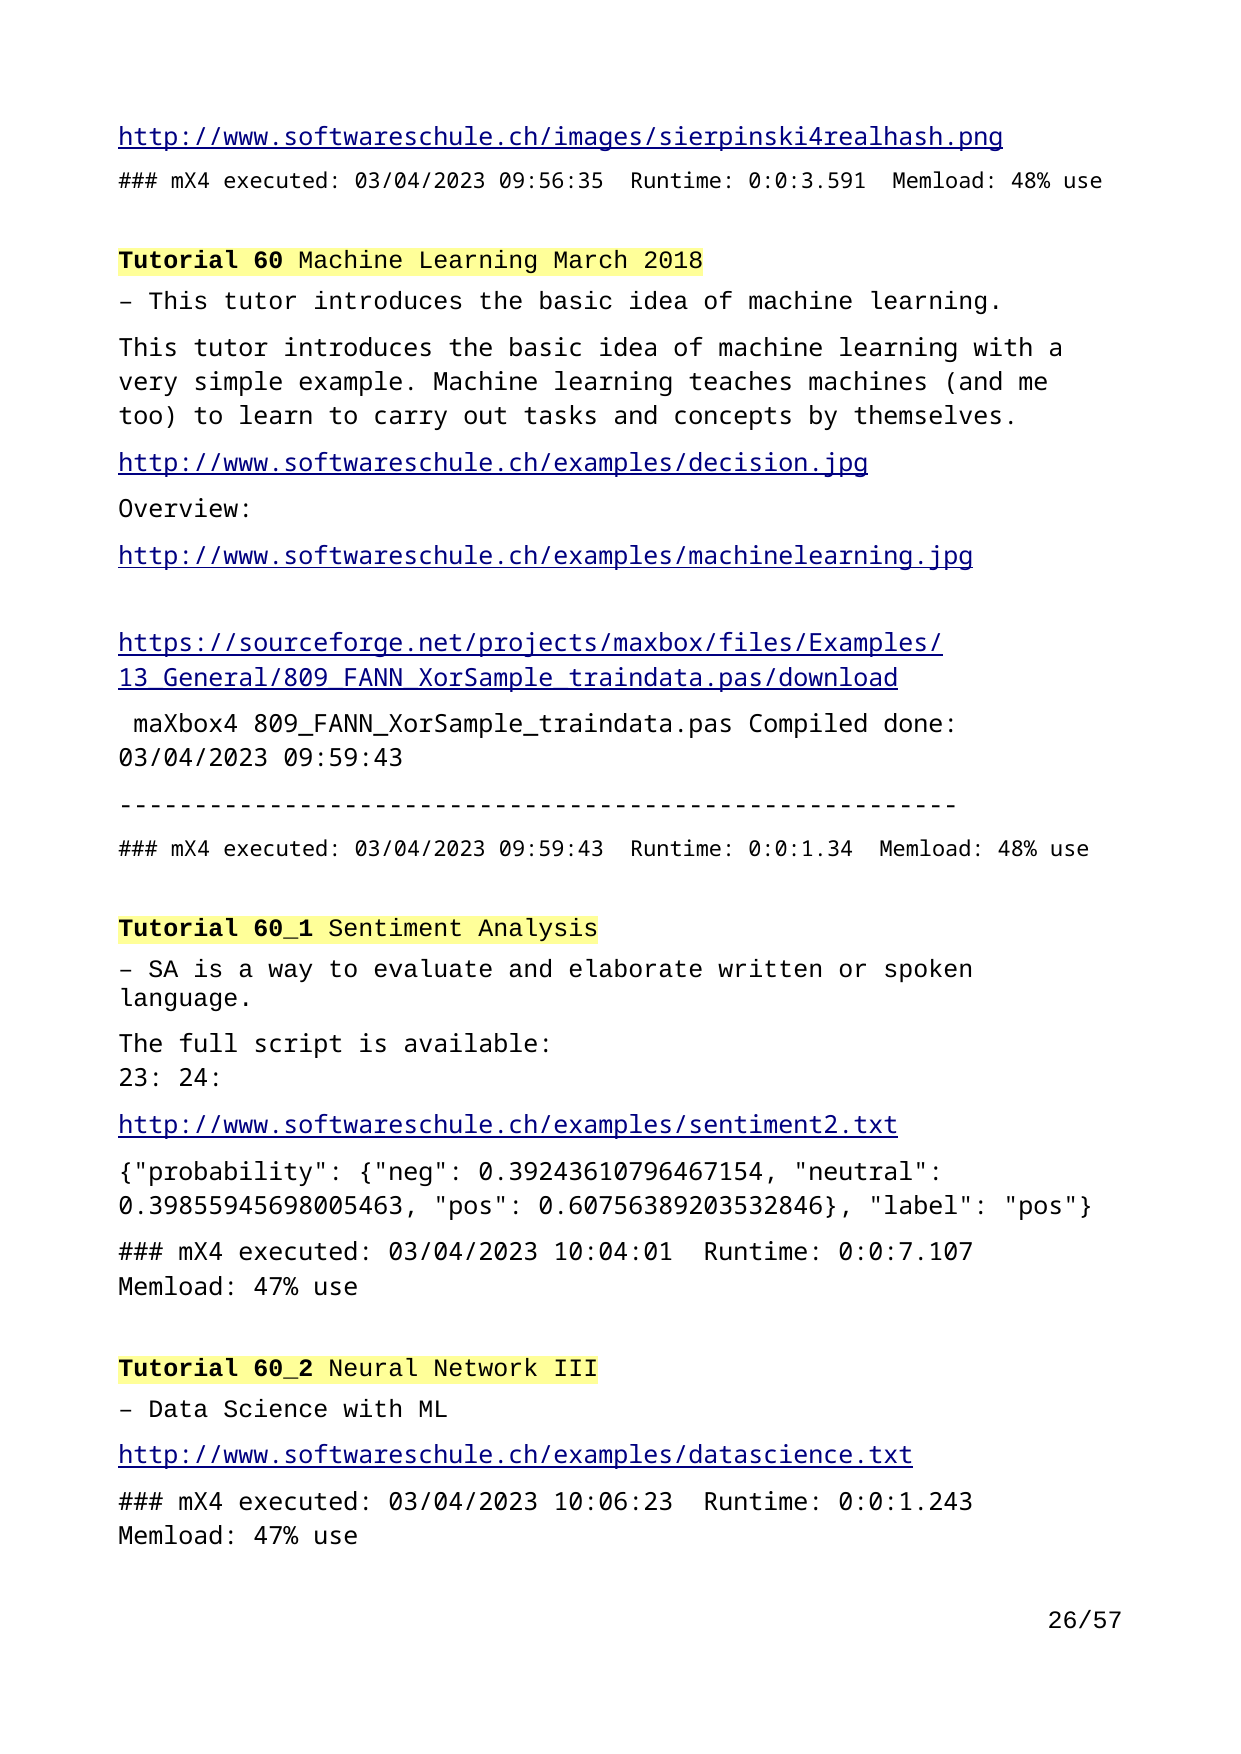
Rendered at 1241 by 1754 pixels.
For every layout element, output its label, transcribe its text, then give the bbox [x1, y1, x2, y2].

text ### mX4 executed: 03/04/2023 09:56:35 Runtime: 0:0:3.591 Memload: 48% use [118, 165, 1122, 194]
text {"probability": {"neg": 0.39243610796467154, "neutral": 0.39855945698005463, "pos": 0.60756389203532846}, "label": "pos"} [118, 1153, 1122, 1222]
text Tutorial 60_2 Neural Network III [118, 1356, 1122, 1384]
text – Data Science with ML [118, 1396, 1122, 1425]
text -------------------------------------------------------- [118, 786, 1122, 820]
text http://www.softwareschule.ch/examples/decision.jpg [118, 444, 1122, 479]
text ### mX4 executed: 03/04/2023 10:06:23 Runtime: 0:0:1.243 Memload: 47% use [118, 1484, 1122, 1552]
text http://www.softwareschule.ch/examples/machinelearning.jpg [118, 538, 1122, 572]
text ### mX4 executed: 03/04/2023 09:59:43 Runtime: 0:0:1.34 Memload: 48% use [118, 833, 1122, 863]
text Tutorial 60_1 Sentiment Analysis [118, 916, 1122, 944]
text Tutorial 60 Machine Learning March 2018 [118, 248, 1122, 276]
text The full script is available: 23: 24: [118, 1026, 1122, 1094]
text http://www.softwareschule.ch/examples/sentiment2.txt [118, 1107, 1122, 1141]
text http://www.softwareschule.ch/images/sierpinski4realhash.png [118, 118, 1122, 152]
text maXbox4 809_FANN_XorSample_traindata.pas Compiled done: 03/04/2023 09:59:43 [118, 706, 1122, 774]
text https://sourceforge.net/projects/maxbox/files/Examples/13_General/809_FANN_XorSample_traindata.pas/download [118, 625, 1122, 693]
text – SA is a way to evaluate and elaborate written or spoken language. [118, 957, 1122, 1013]
text http://www.softwareschule.ch/examples/datascience.txt [118, 1437, 1122, 1471]
text – This tutor introduces the basic idea of machine learning. [118, 289, 1122, 317]
text This tutor introduces the basic idea of machine learning with a very simple example. Machine learning teaches machines (and me too) to learn to carry out tasks and concepts by themselves. [118, 329, 1122, 432]
text ### mX4 executed: 03/04/2023 10:04:01 Runtime: 0:0:7.107 Memload: 47% use [118, 1234, 1122, 1302]
text Overview: [118, 491, 1122, 525]
